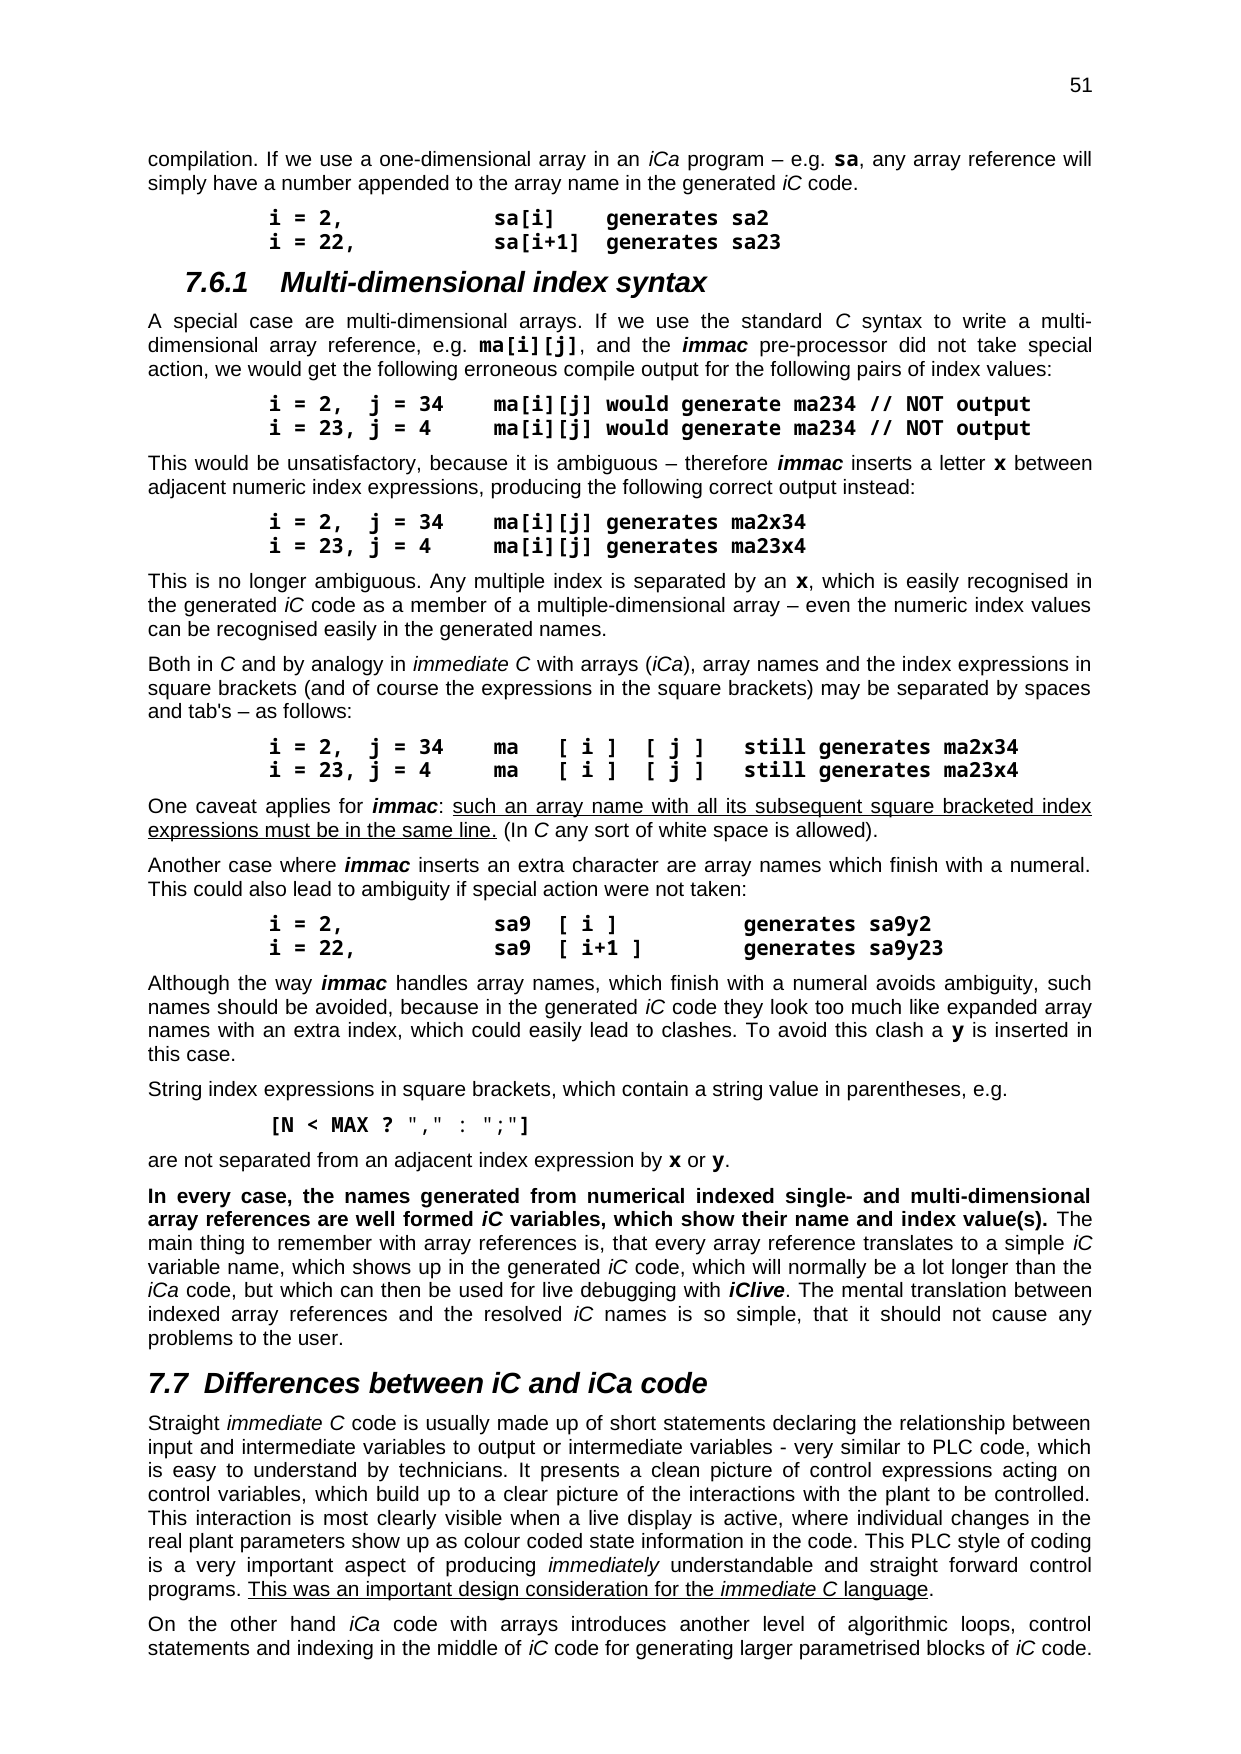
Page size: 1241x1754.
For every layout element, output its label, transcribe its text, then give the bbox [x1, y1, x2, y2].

subtitle Multi-dimensional index syntax [184, 266, 1092, 298]
text [N < MAX ? "," : ";"] [268, 1113, 1092, 1137]
text compilation. If we use a one-dimensional array in an iCa program – e.g. sa, any array reference will simply have a number appended to the array name in the generated iC code. [148, 148, 1092, 195]
text In every case, the names generated from numerical indexed single- and multi-dimensional array references are well formed iC variables, which show their name and index value(s). The main thing to remember with array references is, that every array reference translates to a simple iC variable name, which shows up in the generated iC code, which will normally be a lot longer than the iCa code, but which can then be used for live debugging with iClive. The mental translation between indexed array references and the resolved iC names is so simple, that it should not cause any problems to the user. [148, 1184, 1092, 1350]
text Both in C and by analogy in immediate C with arrays (iCa), array names and the index expressions in square brackets (and of course the expressions in the square brackets) may be separated by spaces and tab's – as follows: [148, 653, 1092, 724]
text i = 2, j = 34 ma[i][j] would generate ma234 // NOT output i = 23, j = 4 ma[i][j] would generate ma234 // NOT output [268, 393, 1092, 440]
text are not separated from an adjacent index expression by x or y. [148, 1149, 1092, 1172]
text This is no longer ambiguous. Any multiple index is separated by an x, which is easily recognised in the generated iC code as a member of a multiple-dimensional array – even the numeric index values can be recognised easily in the generated names. [148, 570, 1092, 641]
text On the other hand iCa code with arrays introduces another level of algorithmic loops, control statements and indexing in the middle of iC code for generating larger parametrised blocks of iC code. [148, 1613, 1092, 1660]
text i = 2, sa9 [ i ] generates sa9y2 i = 22, sa9 [ i+1 ] generates sa9y23 [268, 913, 1092, 960]
text This would be unsatisfactory, because it is ambiguous – therefore immac inserts a letter x between adjacent numeric index expressions, producing the following correct output instead: [148, 452, 1092, 499]
text One caveat applies for immac: such an array name with all its subsequent square bracketed index expressions must be in the same line. (In C any sort of white space is allowed). [148, 794, 1092, 842]
text i = 2, j = 34 ma [ i ] [ j ] still generates ma2x34 i = 23, j = 4 ma [ i ] [ j ] still generates ma23x4 [268, 735, 1092, 783]
text String index expressions in square brackets, which contain a string value in parentheses, e.g. [148, 1078, 1092, 1102]
subtitle Differences between iC and iCa code [148, 1367, 1092, 1400]
text i = 2, sa[i] generates sa2 i = 22, sa[i+1] generates sa23 [268, 207, 1092, 254]
text A special case are multi-dimensional arrays. If we use the standard C syntax to write a multi-dimensional array reference, e.g. ma[i][j], and the immac pre-processor did not take special action, we would get the following erroneous compile output for the following pairs of index values: [148, 310, 1092, 381]
text i = 2, j = 34 ma[i][j] generates ma2x34 i = 23, j = 4 ma[i][j] generates ma23x4 [268, 511, 1092, 558]
text Another case where immac inserts an extra character are array names which finish with a numeral. This could also lead to ambiguity if special action were not taken: [148, 853, 1092, 901]
text Straight immediate C code is usually made up of short statements declaring the relationship between input and intermediate variables to output or intermediate variables - very similar to PLC code, which is easy to understand by technicians. It presents a clean picture of control expressions acting on control variables, which build up to a clear picture of the interactions with the plant to be controlled. This interaction is most clearly visible when a live display is active, where individual changes in the real plant parameters show up as colour coded state information in the code. This PLC style of coding is a very important aspect of producing immediately understandable and straight forward control programs. This was an important design consideration for the immediate C language. [148, 1412, 1092, 1601]
text Although the way immac handles array names, which finish with a numeral avoids ambiguity, such names should be avoided, because in the generated iC code they look too much like expanded array names with an extra index, which could easily lead to clashes. To avoid this clash a y is inserted in this case. [148, 972, 1092, 1066]
